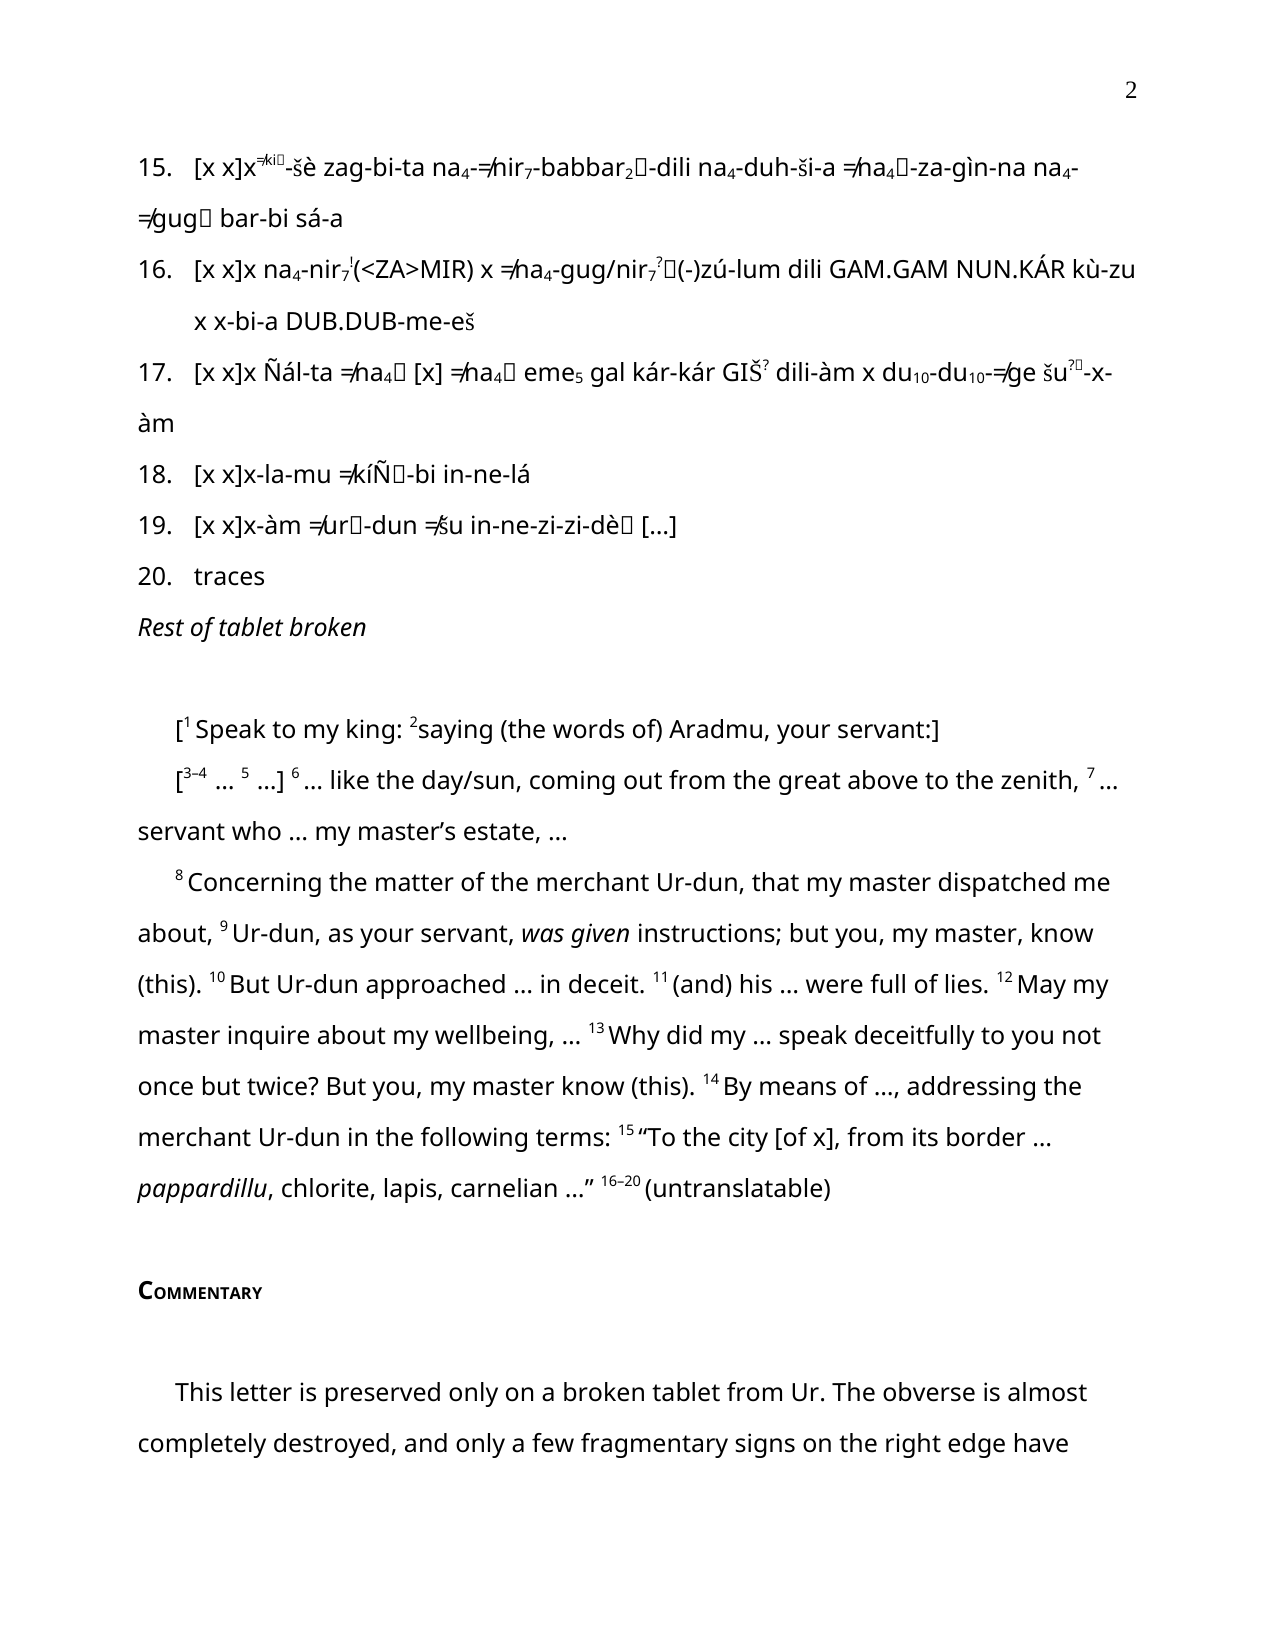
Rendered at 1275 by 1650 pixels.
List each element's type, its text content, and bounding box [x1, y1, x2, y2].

text 20. traces [137, 558, 1138, 592]
text Commentary [137, 1273, 1138, 1307]
text 8 Concerning the matter of the merchant Ur-dun, that my master dispatched me about, 9 Ur-dun, as your servant, was given instructions; but you, my master, know (this). 10 But Ur-dun approached … in deceit. 11 (and) his … were full of lies. 12 May my master inquire about my wellbeing, … 13 Why did my … speak deceitfully to you not once but twice? But you, my master know (this). 14 By means of …, addressing the merchant Ur-dun in the following terms: 15 “To the city [of x], from its border … pappardillu, chlorite, lapis, carnelian …” 16–20 (untranslatable) [137, 864, 1138, 1205]
text This letter is preserved only on a broken tablet from Ur. The obverse is almost completely destroyed, and only a few fragmentary signs on the right edge have [137, 1375, 1138, 1460]
text 15. [x x]x≠ki-šè zag-bi-ta na4-≠nir7-babbar2-dili na4-duh-ši-a ≠na4-za-gìn-na na4-≠gug bar-bi sá-a [137, 150, 1138, 235]
text 17. [x x]x Ñál-ta ≠na4 [x] ≠na4 eme5 gal kár-kár GIŠ? dili-àm x du10-du10-≠ge šu?-x-àm [137, 354, 1138, 439]
text Rest of tablet broken [137, 609, 1138, 643]
text 19. [x x]x-àm ≠ur-dun ≠šu in-ne-zi-zi-dè […] [137, 507, 1138, 541]
text [3–4 … 5 …] 6 … like the day/sun, coming out from the great above to the zenith, 7 … servant who … my master’s estate, … [137, 762, 1138, 848]
text [1 Speak to my king: 2saying (the words of) Aradmu, your servant:] [137, 711, 1138, 746]
text 16. [x x]x na4-nir7!(<ZA>MIR) x ≠na4-gug/nir7?(-)zú-lum dili GAM.GAM NUN.KÁR kù-zu x x-bi-a DUB.DUB-me-eš [137, 252, 1138, 337]
text 18. [x x]x-la-mu ≠kíÑ-bi in-ne-lá [137, 456, 1138, 490]
